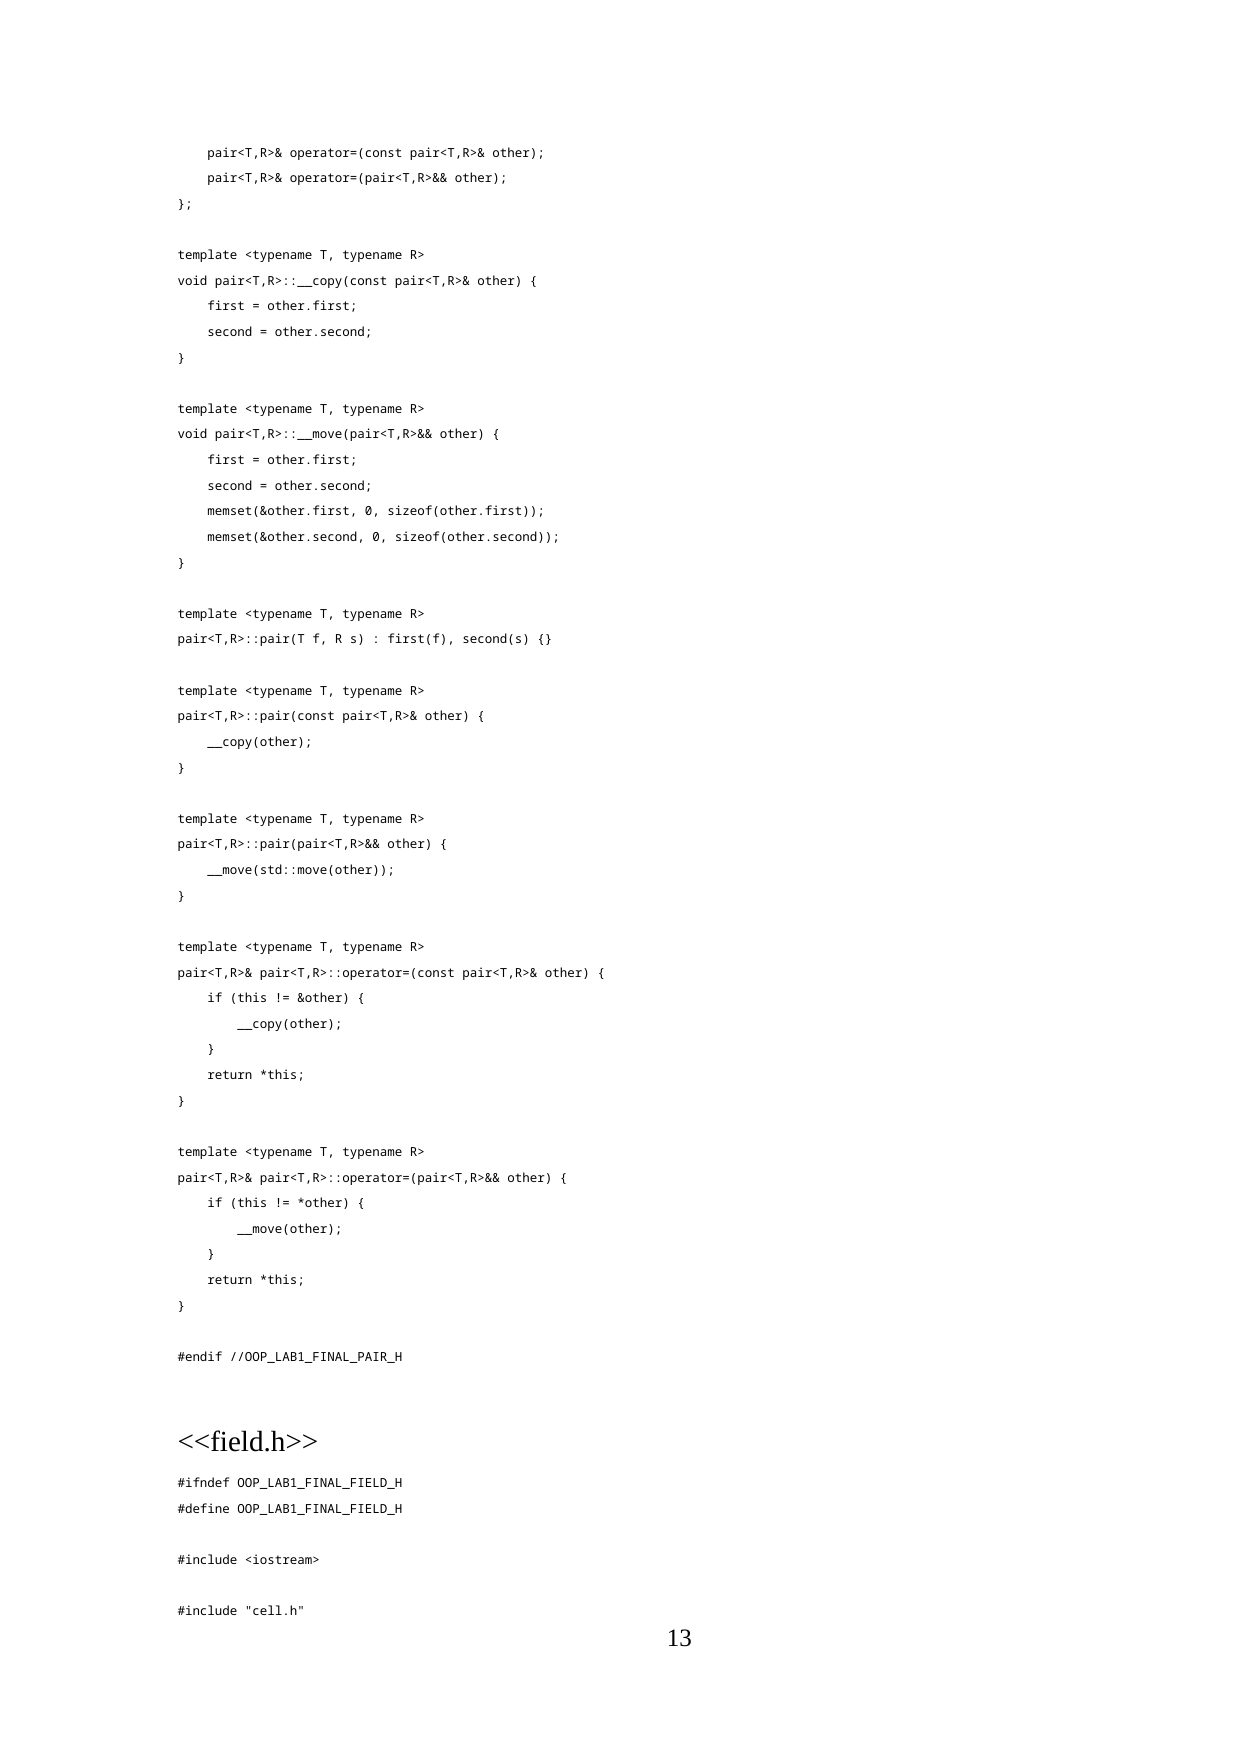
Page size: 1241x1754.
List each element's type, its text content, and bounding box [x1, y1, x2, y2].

text } [177, 1092, 1181, 1109]
text } [177, 1246, 1181, 1263]
text pair<T,R>::pair(const pair<T,R>& other) { [177, 707, 1181, 724]
text #ifndef OOP_LAB1_FINAL_FIELD_H [177, 1474, 1181, 1491]
text template <typename T, typename R> [177, 605, 1181, 622]
text }; [177, 195, 1181, 212]
text } [177, 759, 1181, 776]
text } [177, 1041, 1181, 1058]
text pair<T,R>& pair<T,R>::operator=(const pair<T,R>& other) { [177, 964, 1181, 981]
text if (this != *other) { [177, 1194, 1181, 1211]
text first = other.first; [177, 451, 1181, 468]
text return *this; [177, 1066, 1181, 1083]
text <<field.h>> [177, 1424, 1181, 1458]
text void pair<T,R>::__move(pair<T,R>&& other) { [177, 426, 1181, 443]
text } [177, 349, 1181, 366]
text __move(std::move(other)); [177, 861, 1181, 878]
text template <typename T, typename R> [177, 246, 1181, 263]
text template <typename T, typename R> [177, 938, 1181, 955]
text return *this; [177, 1271, 1181, 1288]
text __copy(other); [177, 733, 1181, 750]
text first = other.first; [177, 297, 1181, 314]
text void pair<T,R>::__copy(const pair<T,R>& other) { [177, 272, 1181, 289]
text pair<T,R>& pair<T,R>::operator=(pair<T,R>&& other) { [177, 1169, 1181, 1186]
text #include "cell.h" [177, 1602, 1181, 1619]
text #include <iostream> [177, 1551, 1181, 1568]
text __copy(other); [177, 1015, 1181, 1032]
text if (this != &other) { [177, 989, 1181, 1006]
text } [177, 554, 1181, 571]
text pair<T,R>& operator=(const pair<T,R>& other); [177, 144, 1181, 161]
text template <typename T, typename R> [177, 1143, 1181, 1160]
text #endif //OOP_LAB1_FINAL_PAIR_H [177, 1348, 1181, 1365]
text memset(&other.first, 0, sizeof(other.first)); [177, 502, 1181, 519]
text template <typename T, typename R> [177, 810, 1181, 827]
text template <typename T, typename R> [177, 682, 1181, 699]
text __move(other); [177, 1220, 1181, 1237]
text second = other.second; [177, 477, 1181, 494]
text pair<T,R>& operator=(pair<T,R>&& other); [177, 169, 1181, 186]
text pair<T,R>::pair(T f, R s) : first(f), second(s) {} [177, 631, 1181, 648]
text pair<T,R>::pair(pair<T,R>&& other) { [177, 836, 1181, 853]
text } [177, 887, 1181, 904]
text second = other.second; [177, 323, 1181, 340]
text } [177, 1297, 1181, 1314]
text memset(&other.second, 0, sizeof(other.second)); [177, 528, 1181, 545]
text #define OOP_LAB1_FINAL_FIELD_H [177, 1500, 1181, 1517]
text template <typename T, typename R> [177, 400, 1181, 417]
